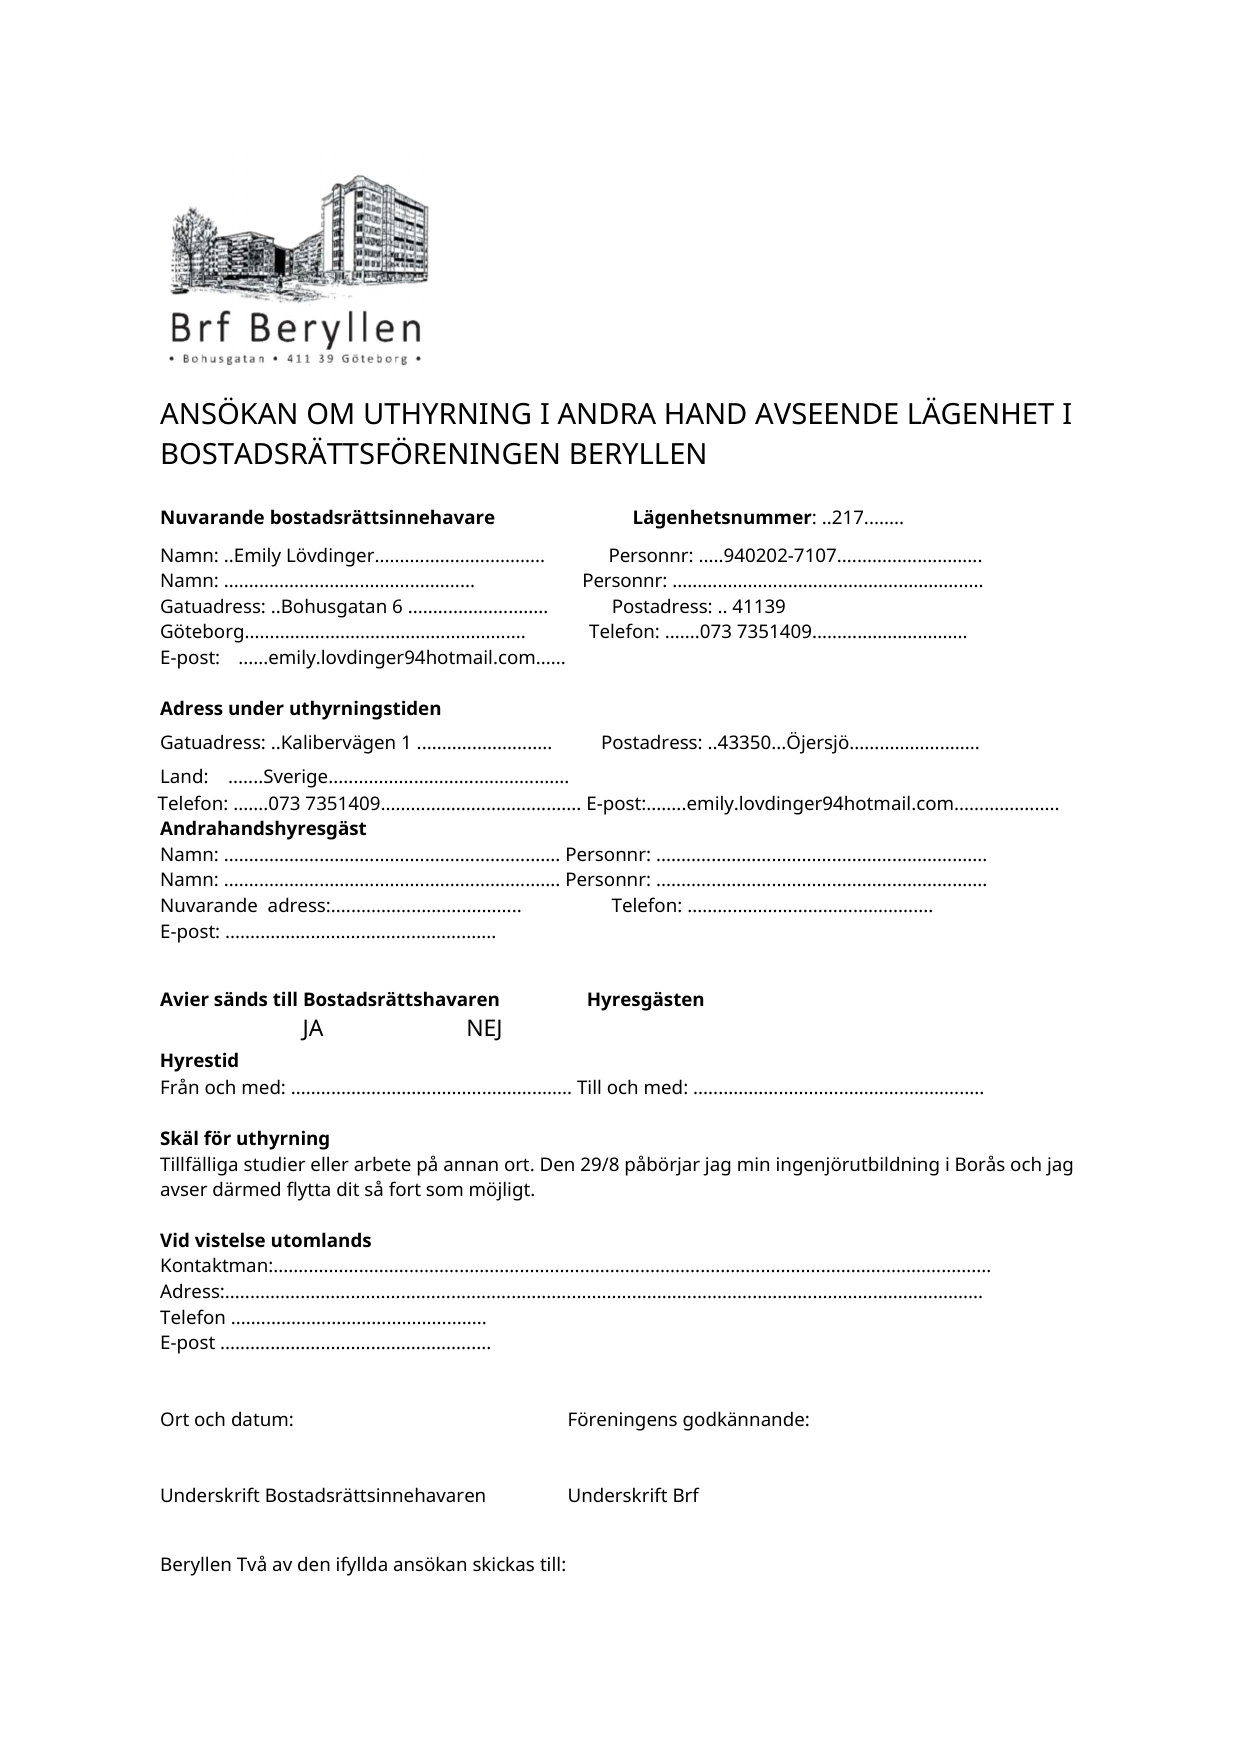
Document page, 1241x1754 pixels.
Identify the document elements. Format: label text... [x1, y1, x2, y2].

text Namn: ..Emily Lövdinger.................................. Personnr: .....940202-7107............................. [160, 542, 1086, 567]
text Från och med: ........................................................ Till och med: .......................................................... [160, 1074, 1086, 1100]
text Adress:....................................................................................................................................................... Telefon ................................................... [160, 1278, 1080, 1329]
text Telefon: .......073 7351409........................................ E-post:........emily.lovdinger94hotmail.com..................... [148, 790, 1093, 815]
text Gatuadress: ..Bohusgatan 6 ............................ Postadress: .. 41139 Göteborg........................................................ Telefon: .......073 7351409............................... [160, 593, 1086, 644]
text Nuvarande adress:...................................... Telefon: ................................................. [160, 892, 1093, 918]
text Tillfälliga studier eller arbete på annan ort. Den 29/8 påbörjar jag min ingenjörutbildning i Borås och jag avser därmed flytta dit så fort som möjligt. [160, 1151, 1086, 1202]
text E-post ...................................................... [160, 1329, 1086, 1355]
text Ort och datum: Föreningens godkännande: [160, 1406, 1086, 1431]
text Vid vistelse utomlands [160, 1227, 1086, 1253]
text Avier sänds till Bostadsrättshavaren Hyresgästen [160, 986, 1093, 1012]
text Namn: ................................................................... Personnr: .................................................................. [160, 867, 1086, 892]
text ANSÖKAN OM UTHYRNING I ANDRA HAND AVSEENDE LÄGENHET I BOSTADSRÄTTSFÖRENINGEN BERYLLEN [160, 393, 1086, 473]
text Skäl för uthyrning [160, 1125, 1086, 1151]
text Adress under uthyrningstiden [160, 695, 1086, 721]
text Andrahandshyresgäst [160, 816, 1086, 841]
text Nuvarande bostadsrättsinnehavare Lägenhetsnummer: ..217........ [160, 504, 1086, 530]
text Land: .......Sverige................................................ [160, 763, 1086, 789]
text Gatuadress: ..Kalibervägen 1 ........................... Postadress: ..43350...Öjersjö.......................... [160, 729, 1086, 755]
text Underskrift Bostadsrättsinnehavaren Underskrift Brf Beryllen Två av den ifyllda ansökan skickas till: [160, 1483, 736, 1577]
text Namn: ................................................................... Personnr: .................................................................. [160, 841, 1086, 867]
text E-post: ......emily.lovdinger94hotmail.com...... [160, 644, 1086, 670]
text E-post: ...................................................... [160, 918, 1093, 943]
text Kontaktman:............................................................................................................................................... [160, 1253, 1086, 1278]
text Namn: .................................................. Personnr: .............................................................. [160, 568, 1086, 593]
text JA NEJ Hyrestid [148, 1012, 1093, 1074]
